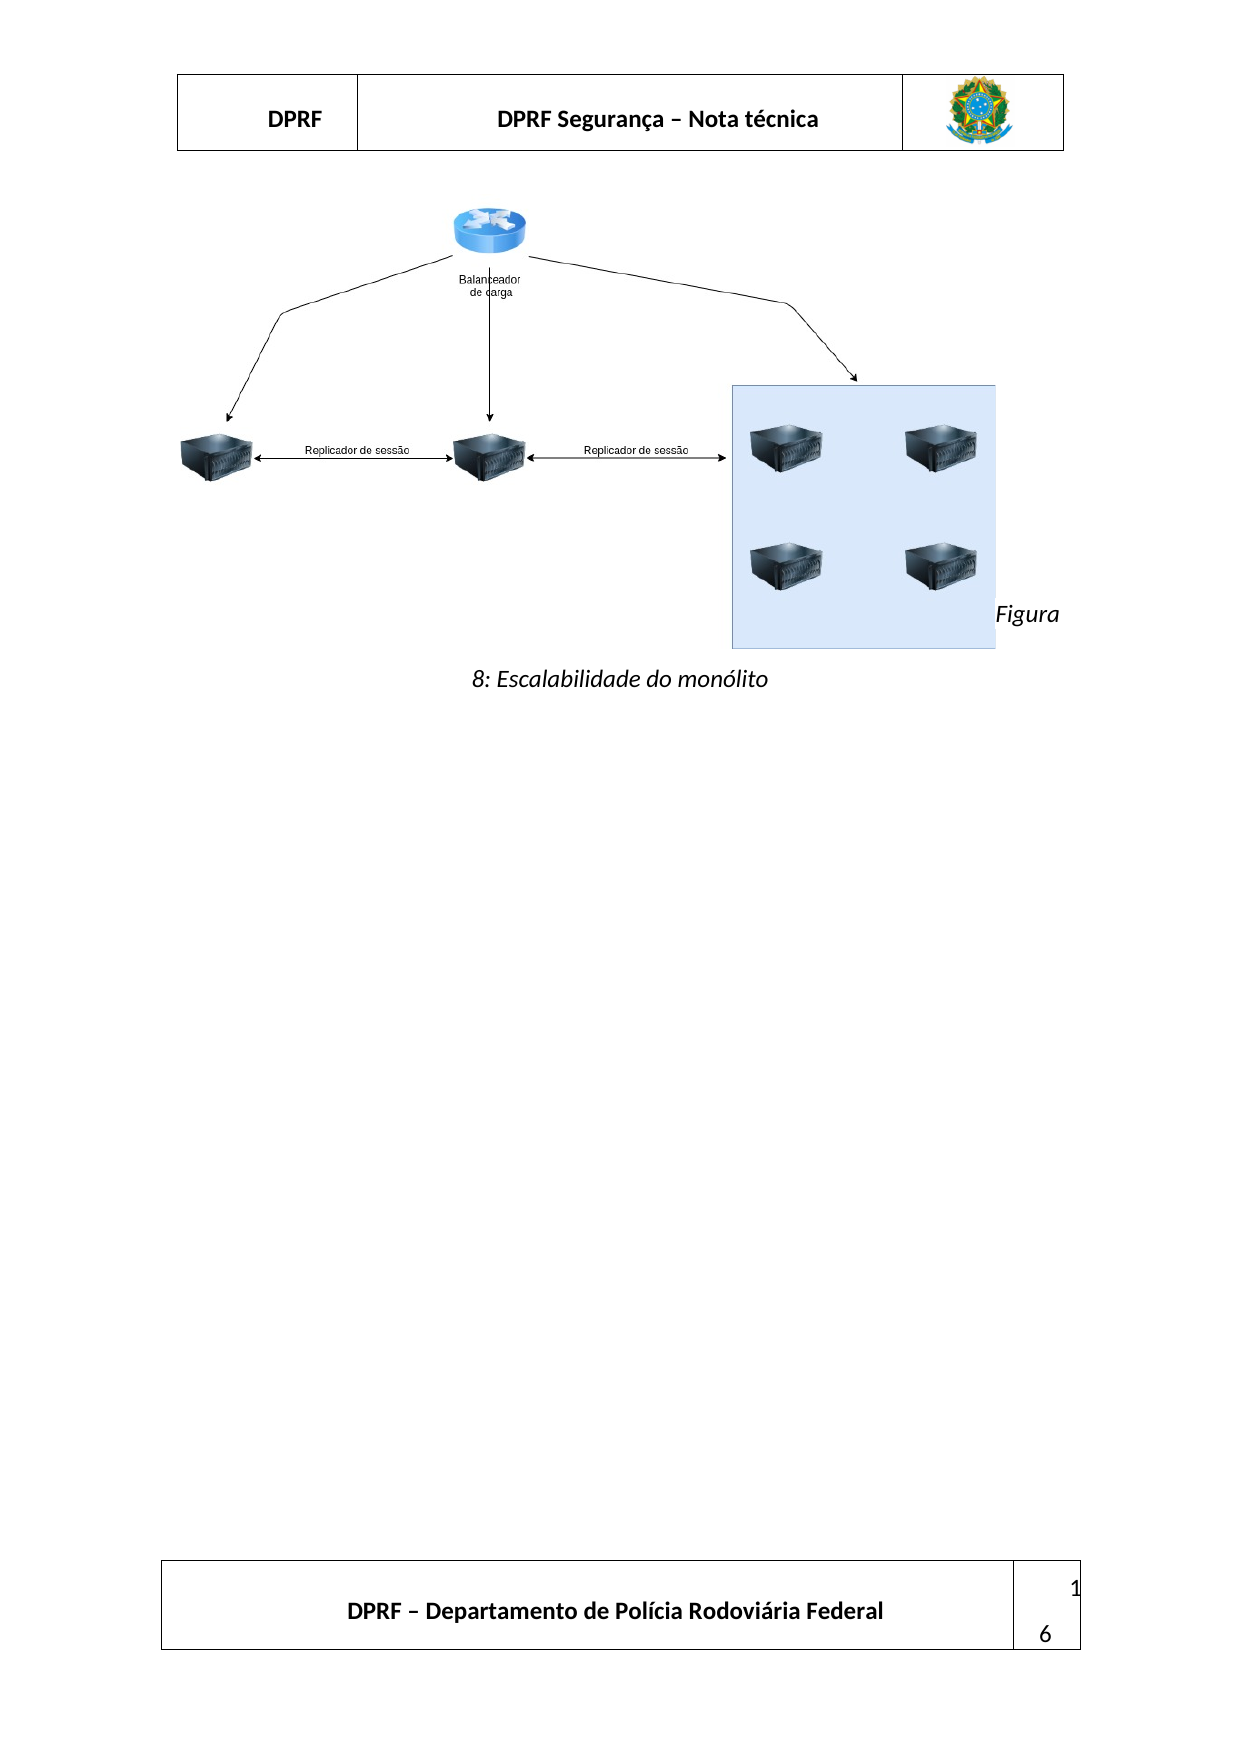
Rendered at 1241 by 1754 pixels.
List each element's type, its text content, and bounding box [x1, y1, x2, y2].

picture [944, 75, 1020, 149]
text Figura 8: Escalabilidade do monólito [177, 194, 1063, 694]
picture [180, 194, 996, 649]
